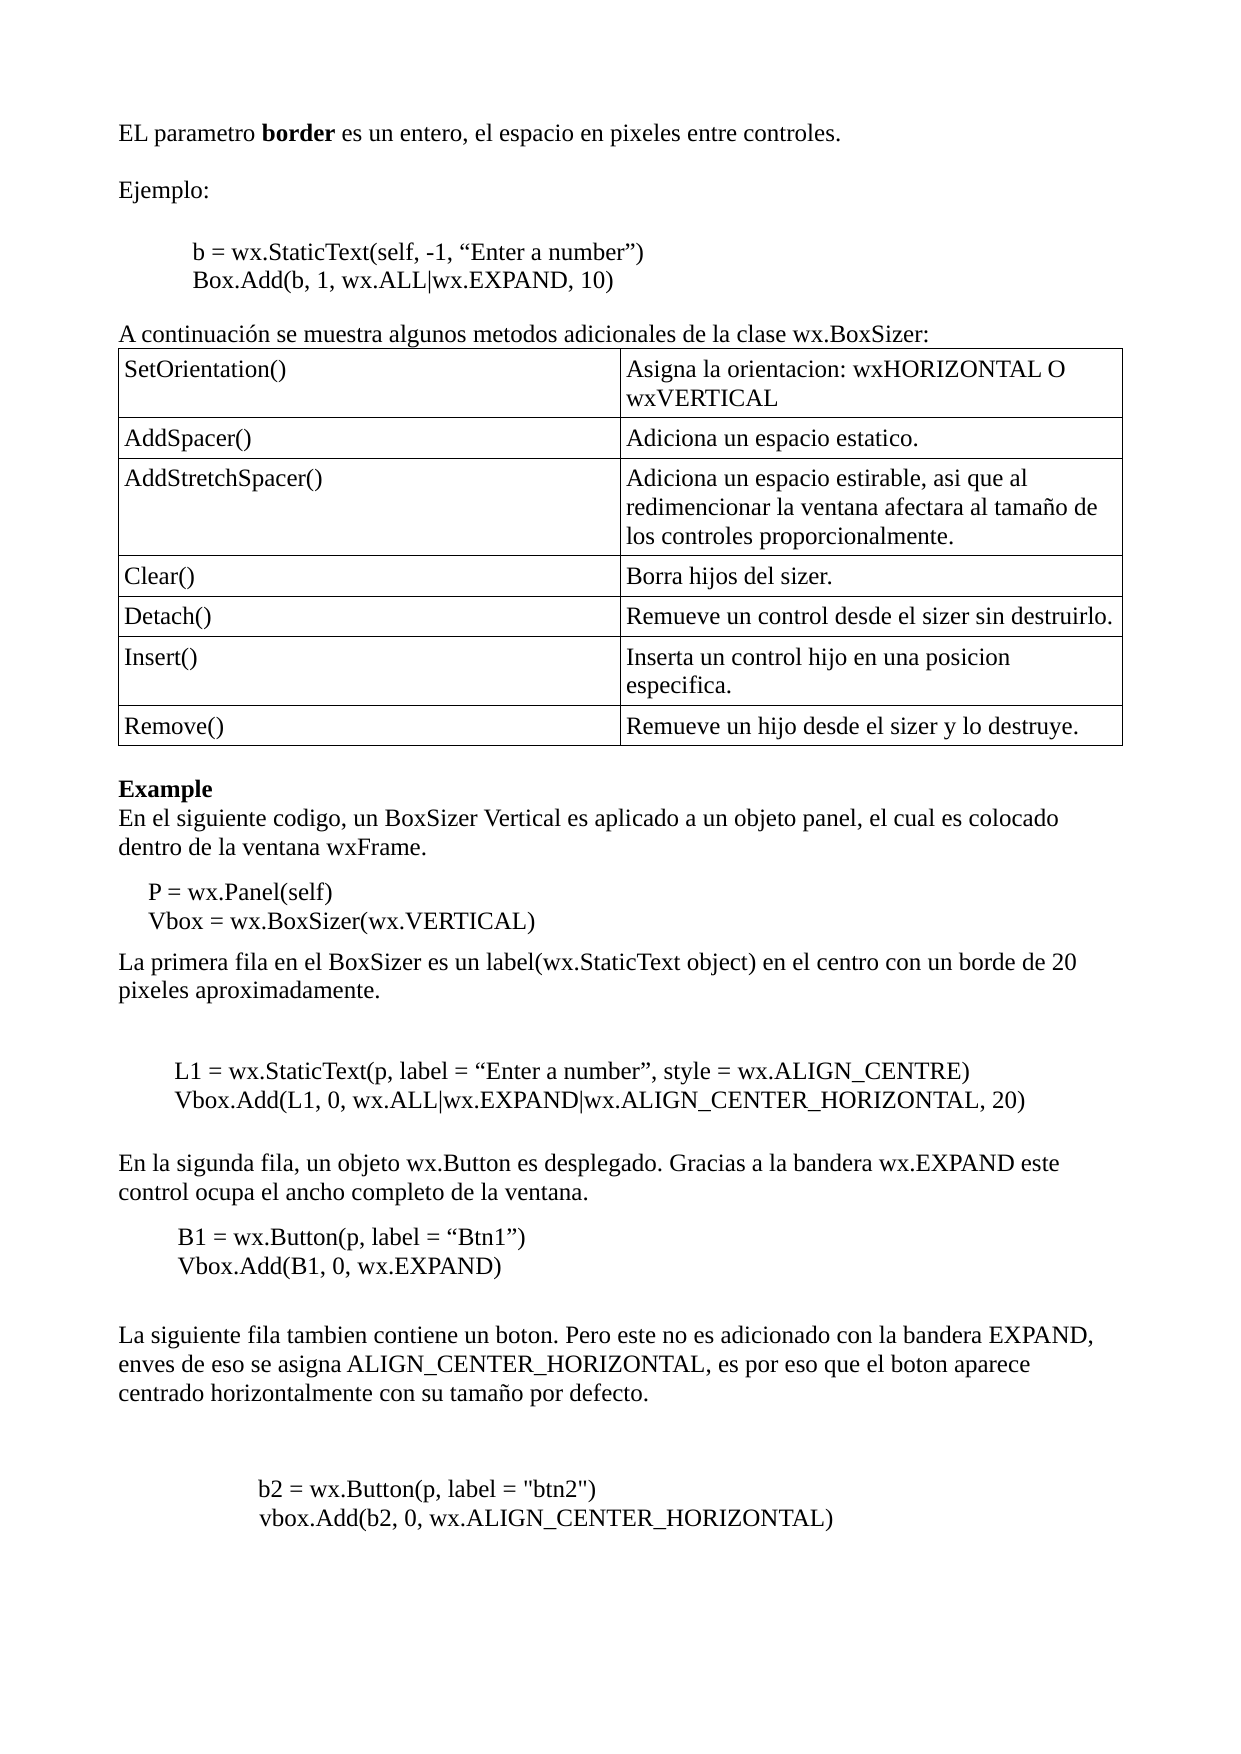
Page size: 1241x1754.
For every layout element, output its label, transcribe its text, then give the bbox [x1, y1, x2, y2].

text Example [118, 774, 1122, 803]
table_cell Borra hijos del sizer. [621, 556, 1122, 596]
text A continuación se muestra algunos metodos adicionales de la clase wx.BoxSizer: [118, 319, 1122, 348]
table_cell AddStretchSpacer() [119, 459, 620, 555]
table_cell Insert() [119, 637, 620, 705]
text La siguiente fila tambien contiene un boton. Pero este no es adicionado con la bandera EXPAND, enves de eso se asigna ALIGN_CENTER_HORIZONTAL, es por eso que el boton aparece centrado horizontalmente con su tamaño por defecto. [118, 1320, 1122, 1407]
table_cell Remueve un control desde el sizer sin destruirlo. [621, 597, 1122, 636]
table_header Asigna la orientacion: wxHORIZONTAL O wxVERTICAL [621, 349, 1122, 417]
table_cell Adiciona un espacio estirable, asi que al redimencionar la ventana afectara al tamaño de los controles proporcionalmente. [621, 459, 1122, 555]
table_cell Remueve un hijo desde el sizer y lo destruye. [621, 706, 1122, 745]
table_header SetOrientation() [119, 349, 620, 417]
table_cell Clear() [119, 556, 620, 596]
text EL parametro border es un entero, el espacio en pixeles entre controles. [118, 118, 1122, 147]
table_cell Adiciona un espacio estatico. [621, 418, 1122, 457]
table_cell Inserta un control hijo en una posicion especifica. [621, 637, 1122, 705]
table_cell AddSpacer() [119, 418, 620, 457]
text Ejemplo: [118, 176, 1122, 204]
text En el siguiente codigo, un BoxSizer Vertical es aplicado a un objeto panel, el cual es colocado dentro de la ventana wxFrame. [118, 803, 1122, 860]
text La primera fila en el BoxSizer es un label(wx.StaticText object) en el centro con un borde de 20 pixeles aproximadamente. [118, 947, 1122, 1004]
table_cell Detach() [119, 597, 620, 636]
text En la sigunda fila, un objeto wx.Button es desplegado. Gracias a la bandera wx.EXPAND este control ocupa el ancho completo de la ventana. [118, 1148, 1122, 1205]
table_cell Remove() [119, 706, 620, 745]
